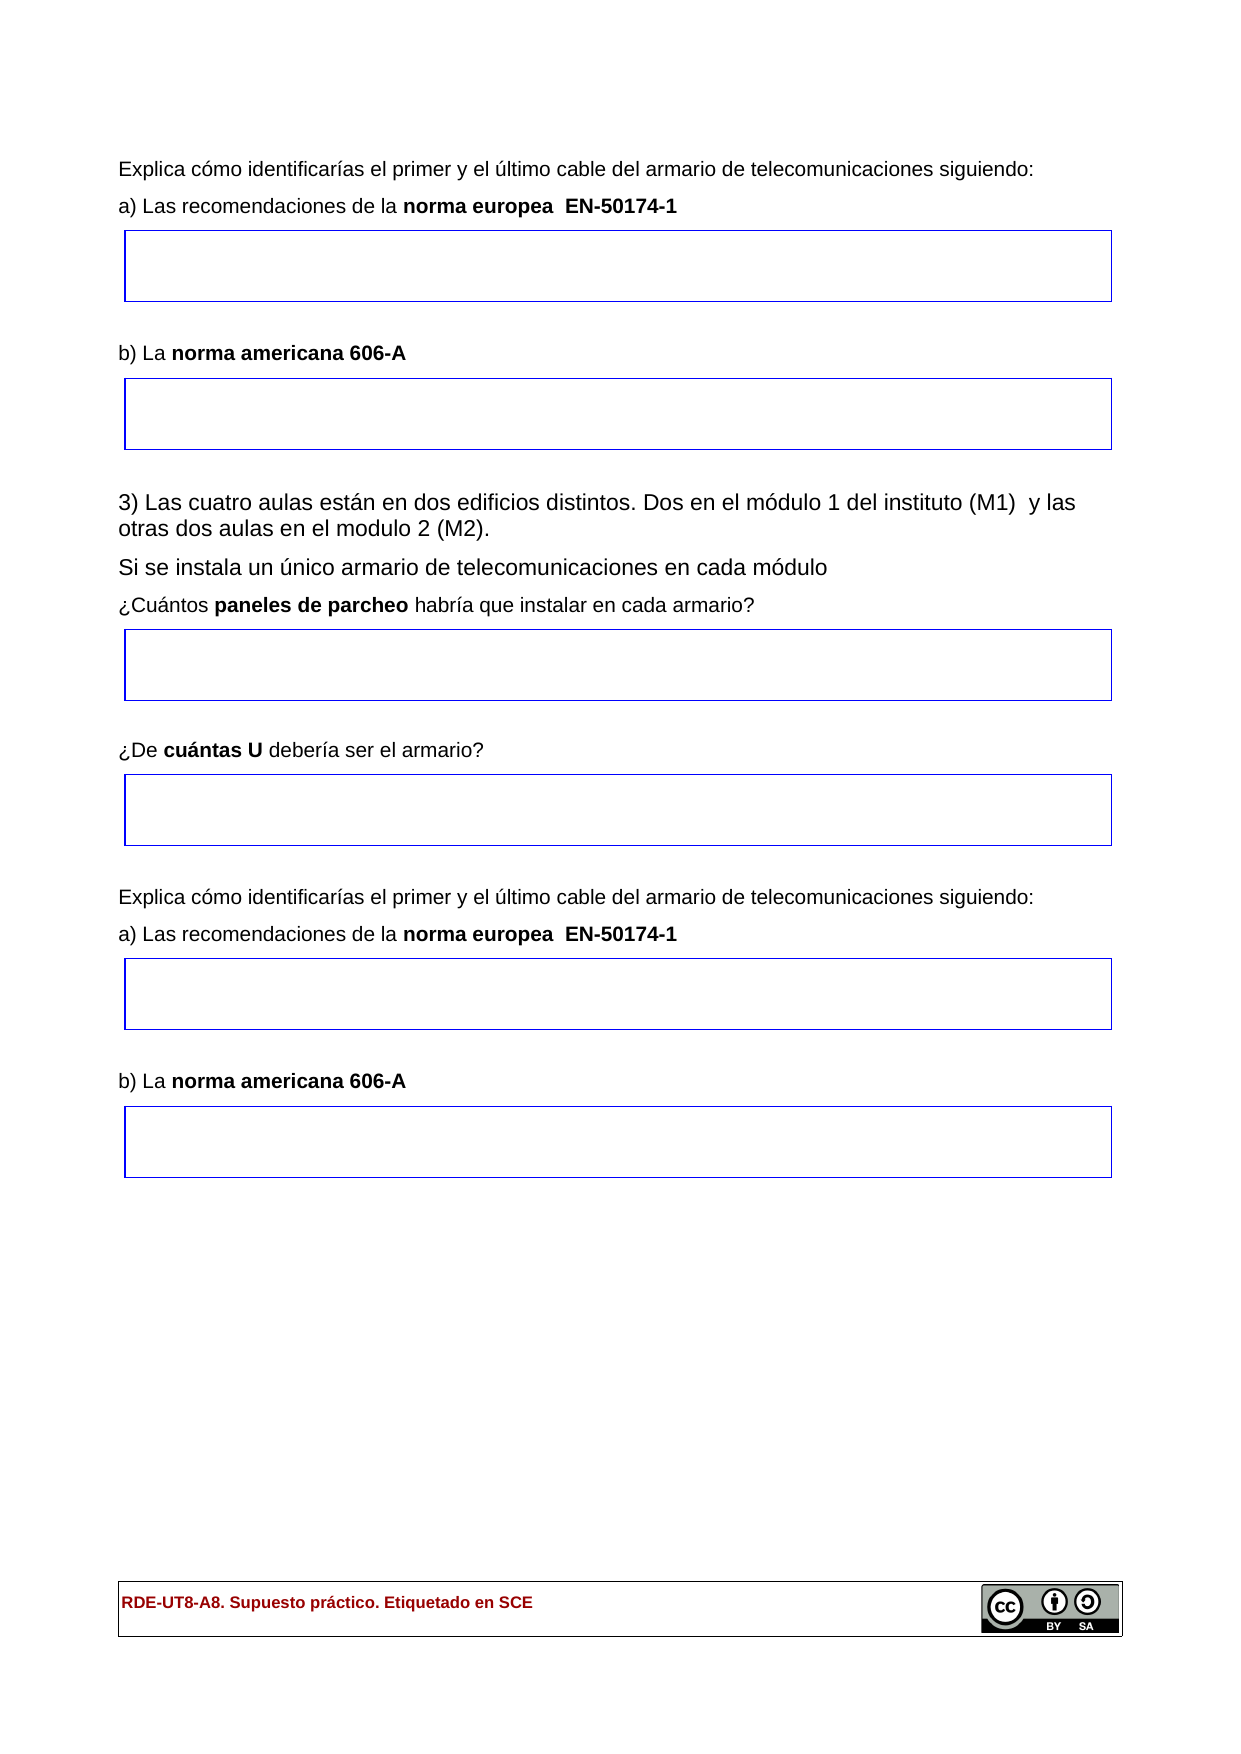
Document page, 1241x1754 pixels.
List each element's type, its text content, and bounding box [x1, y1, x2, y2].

table_header [126, 959, 1111, 1029]
text b) La norma americana 606-A [118, 341, 1122, 365]
text ¿De cuántas U debería ser el armario? [118, 738, 1122, 762]
table_header [126, 379, 1111, 448]
text a) Las recomendaciones de la norma europea EN-50174-1 [118, 922, 1122, 946]
picture [981, 1584, 1119, 1633]
table_header [126, 231, 1111, 301]
text a) Las recomendaciones de la norma europea EN-50174-1 [118, 193, 1122, 217]
text Si se instala un único armario de telecomunicaciones en cada módulo [118, 554, 1122, 580]
table_header [126, 1107, 1111, 1177]
text Explica cómo identificarías el primer y el último cable del armario de telecomunicaciones siguiendo: [118, 885, 1122, 909]
table_header [126, 630, 1111, 700]
text 3) Las cuatro aulas están en dos edificios distintos. Dos en el módulo 1 del instituto (M1) y las otras dos aulas en el modulo 2 (M2). [118, 488, 1122, 541]
text ¿Cuántos paneles de parcheo habría que instalar en cada armario? [118, 592, 1122, 616]
text b) La norma americana 606-A [118, 1069, 1122, 1093]
text Explica cómo identificarías el primer y el último cable del armario de telecomunicaciones siguiendo: [118, 157, 1122, 181]
table_header [126, 775, 1111, 845]
